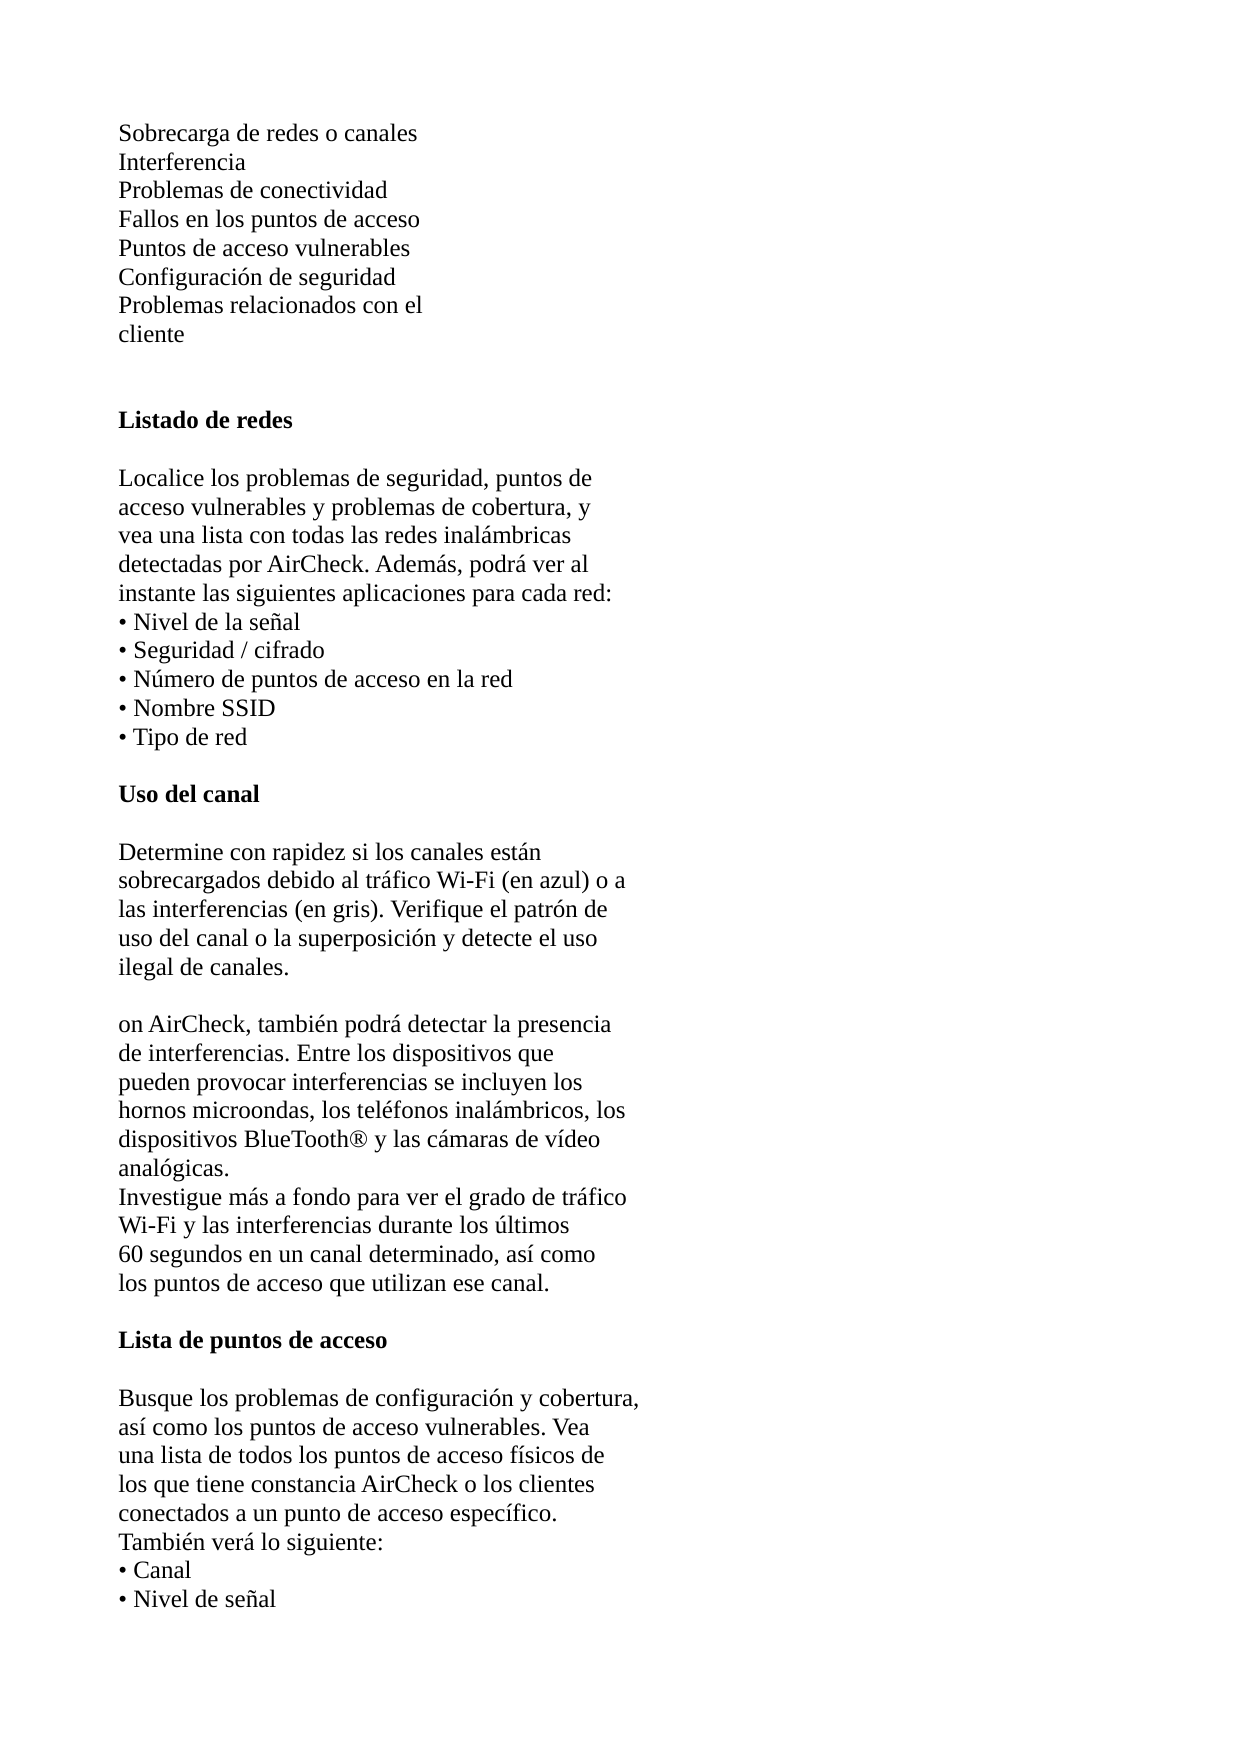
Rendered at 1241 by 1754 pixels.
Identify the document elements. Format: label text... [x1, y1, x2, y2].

text Determine con rapidez si los canales están [118, 837, 1122, 866]
text uso del canal o la superposición y detecte el uso [118, 923, 1122, 952]
text 60 segundos en un canal determinado, así como [118, 1239, 1122, 1268]
text ilegal de canales. [118, 952, 1122, 981]
text acceso vulnerables y problemas de cobertura, y [118, 492, 1122, 521]
text hornos microondas, los teléfonos inalámbricos, los [118, 1096, 1122, 1124]
text Sobrecarga de redes o canales [118, 118, 1122, 147]
text Lista de puntos de acceso [118, 1326, 1122, 1354]
text También verá lo siguiente: [118, 1527, 1122, 1556]
text analógicas. [118, 1153, 1122, 1182]
text los puntos de acceso que utilizan ese canal. [118, 1268, 1122, 1297]
text dispositivos BlueTooth® y las cámaras de vídeo [118, 1124, 1122, 1153]
text Listado de redes [118, 406, 1122, 434]
text Fallos en los puntos de acceso [118, 204, 1122, 233]
text • Tipo de red [118, 722, 1122, 751]
text cliente [118, 319, 1122, 348]
text sobrecargados debido al tráfico Wi-Fi (en azul) o a [118, 866, 1122, 894]
text vea una lista con todas las redes inalámbricas [118, 521, 1122, 549]
text Puntos de acceso vulnerables [118, 233, 1122, 262]
text Problemas relacionados con el [118, 291, 1122, 319]
text • Nivel de la señal [118, 607, 1122, 636]
text Interferencia [118, 147, 1122, 176]
text Configuración de seguridad [118, 262, 1122, 291]
text Localice los problemas de seguridad, puntos de [118, 463, 1122, 492]
text on AirCheck, también podrá detectar la presencia [118, 1009, 1122, 1038]
text Investigue más a fondo para ver el grado de tráfico [118, 1182, 1122, 1211]
text Problemas de conectividad [118, 176, 1122, 204]
text las interferencias (en gris). Verifique el patrón de [118, 894, 1122, 923]
text Busque los problemas de configuración y cobertura, [118, 1383, 1122, 1412]
text • Canal [118, 1556, 1122, 1584]
text instante las siguientes aplicaciones para cada red: [118, 578, 1122, 607]
text Uso del canal [118, 779, 1122, 808]
text • Seguridad / cifrado [118, 636, 1122, 664]
text así como los puntos de acceso vulnerables. Vea [118, 1412, 1122, 1441]
text detectadas por AirCheck. Además, podrá ver al [118, 549, 1122, 578]
text conectados a un punto de acceso específico. [118, 1498, 1122, 1527]
text pueden provocar interferencias se incluyen los [118, 1067, 1122, 1096]
text • Número de puntos de acceso en la red [118, 664, 1122, 693]
text los que tiene constancia AirCheck o los clientes [118, 1469, 1122, 1498]
text una lista de todos los puntos de acceso físicos de [118, 1441, 1122, 1469]
text • Nivel de señal [118, 1584, 1122, 1613]
text Wi-Fi y las interferencias durante los últimos [118, 1211, 1122, 1239]
text • Nombre SSID [118, 693, 1122, 722]
text de interferencias. Entre los dispositivos que [118, 1038, 1122, 1067]
